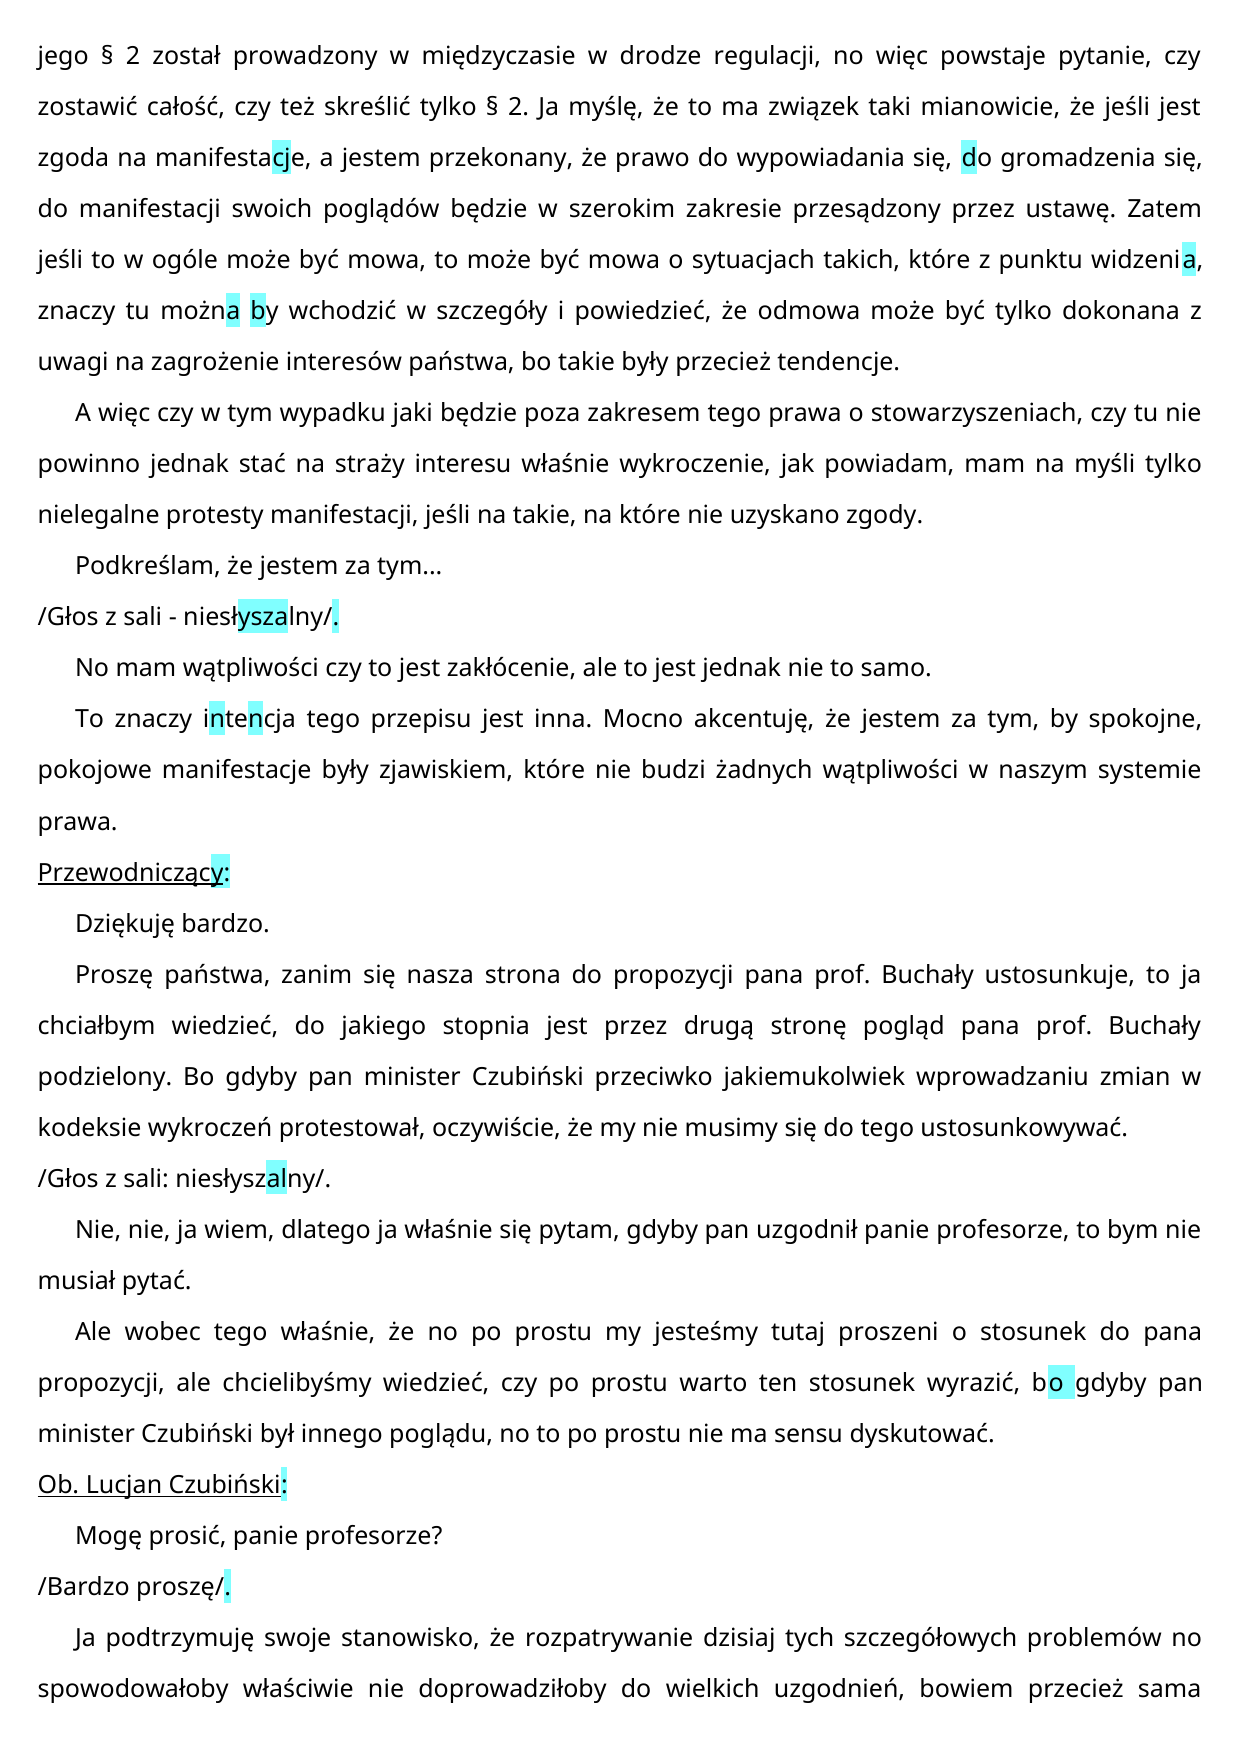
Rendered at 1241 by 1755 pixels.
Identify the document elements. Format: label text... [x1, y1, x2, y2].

text No mam wątpliwości czy to jest zakłócenie, ale to jest jednak nie to samo. [37, 650, 1203, 684]
text /Głos z sali: niesłyszalny/. [37, 1160, 1203, 1194]
text /Głos z sali - niesłyszalny/. [37, 599, 1203, 633]
text Mogę prosić, panie profesorze? [37, 1518, 1203, 1552]
text A więc czy w tym wypadku jaki będzie poza zakresem tego prawa o stowarzyszeniach, czy tu nie powinno jednak stać na straży interesu właśnie wykroczenie, jak powiadam, mam na myśli tylko nielegalne protesty manifestacji, jeśli na takie, na które nie uzyskano zgody. [37, 395, 1203, 531]
text Nie, nie, ja wiem, dlatego ja właśnie się pytam, gdyby pan uzgodnił panie profesorze, to bym nie musiał pytać. [37, 1211, 1203, 1297]
text Dziękuję bardzo. [37, 905, 1203, 939]
text Ob. Lucjan Czubiński: [37, 1467, 1203, 1501]
text Przewodniczący: [37, 854, 1203, 888]
text Ja podtrzymuję swoje stanowisko, że rozpatrywanie dzisiaj tych szczegółowych problemów no spowodowałoby właściwie nie doprowadziłoby do wielkich uzgodnień, bowiem przecież sama [37, 1620, 1203, 1705]
text /Bardzo proszę/. [37, 1569, 1203, 1603]
text Proszę państwa, zanim się nasza strona do propozycji pana prof. Buchały ustosunkuje, to ja chciałbym wiedzieć, do jakiego stopnia jest przez drugą stronę pogląd pana prof. Buchały podzielony. Bo gdyby pan minister Czubiński przeciwko jakiemukolwiek wprowadzaniu zmian w kodeksie wykroczeń protestował, oczywiście, że my nie musimy się do tego ustosunkowywać. [37, 956, 1203, 1143]
text jego § 2 został prowadzony w międzyczasie w drodze regulacji, no więc powstaje pytanie, czy zostawić całość, czy też skreślić tylko § 2. Ja myślę, że to ma związek taki mianowicie, że jeśli jest zgoda na manifestacje, a jestem przekonany, że prawo do wypowiadania się, do gromadzenia się, do manifestacji swoich poglądów będzie w szerokim zakresie przesądzony przez ustawę. Zatem jeśli to w ogóle może być mowa, to może być mowa o sytuacjach takich, które z punktu widzenia, znaczy tu można by wchodzić w szczegóły i powiedzieć, że odmowa może być tylko dokonana z uwagi na zagrożenie interesów państwa, bo takie były przecież tendencje. [37, 37, 1203, 378]
text Podkreślam, że jestem za tym... [37, 548, 1203, 582]
text To znaczy intencja tego przepisu jest inna. Mocno akcentuję, że jestem za tym, by spokojne, pokojowe manifestacje były zjawiskiem, które nie budzi żadnych wątpliwości w naszym systemie prawa. [37, 701, 1203, 837]
text Ale wobec tego właśnie, że no po prostu my jesteśmy tutaj proszeni o stosunek do pana propozycji, ale chcielibyśmy wiedzieć, czy po prostu warto ten stosunek wyrazić, bo gdyby pan minister Czubiński był innego poglądu, no to po prostu nie ma sensu dyskutować. [37, 1313, 1203, 1450]
